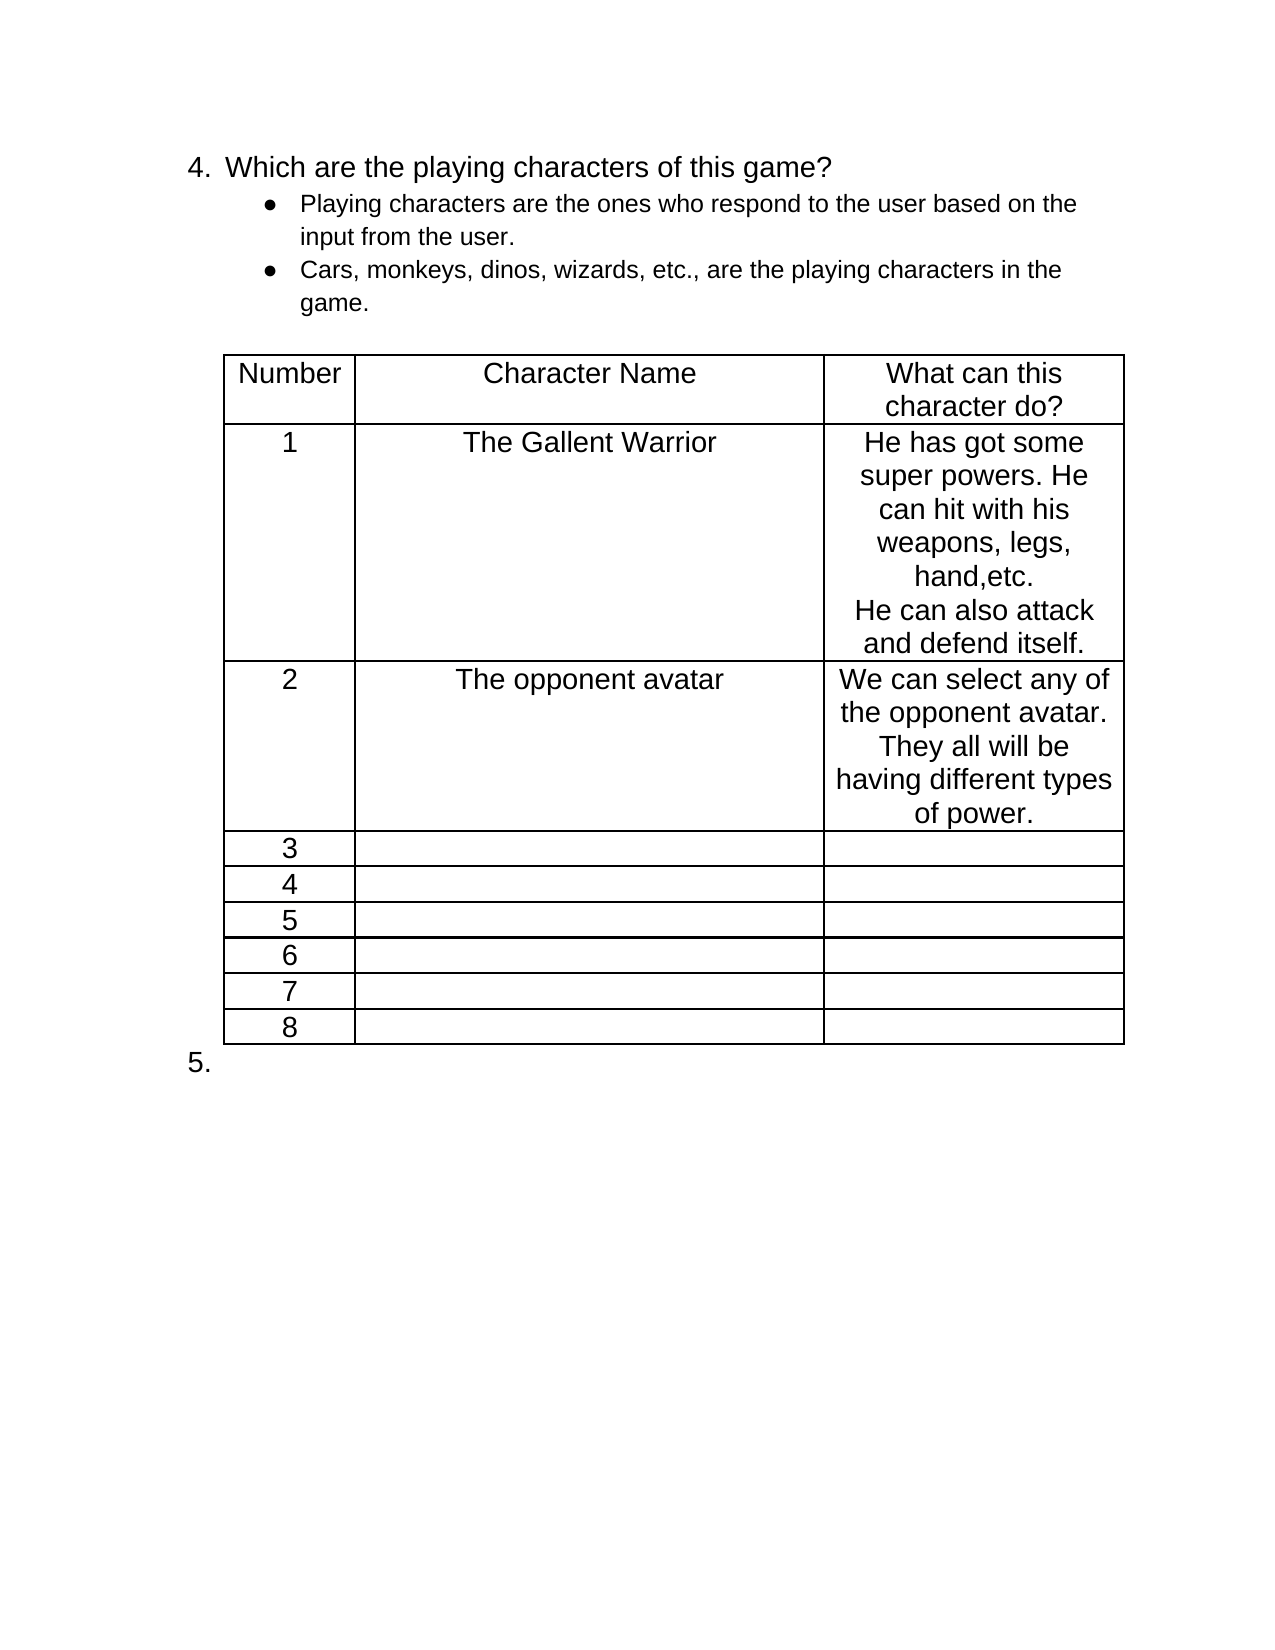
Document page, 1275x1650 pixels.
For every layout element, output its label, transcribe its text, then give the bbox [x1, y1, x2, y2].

table_cell [356, 832, 823, 865]
table_header Number [225, 356, 354, 423]
table_cell The opponent avatar [356, 662, 823, 829]
table_header Character Name [356, 356, 823, 423]
table_cell 7 [225, 974, 354, 1008]
table_header What can this character do? [825, 356, 1123, 423]
list Cars, monkeys, dinos, wizards, etc., are the playing characters in the game. [262, 254, 1125, 316]
table_cell [825, 974, 1123, 1008]
table_cell 1 [225, 425, 354, 660]
list Which are the playing characters of this game? [187, 150, 1125, 183]
table_cell 4 [225, 867, 354, 901]
table_cell [356, 1010, 823, 1043]
table_cell 2 [225, 662, 354, 829]
table_cell 5 [225, 903, 354, 936]
table_cell We can select any of the opponent avatar. They all will be having different types of power. [825, 662, 1123, 829]
table_cell The Gallent Warrior [356, 425, 823, 660]
table_cell [356, 903, 823, 936]
table_cell [825, 903, 1123, 936]
table_cell He has got some super powers. He can hit with his weapons, legs, hand,etc. He can also attack and defend itself. [825, 425, 1123, 660]
list Playing characters are the ones who respond to the user based on the input from the user. [262, 188, 1125, 250]
table_cell 3 [225, 832, 354, 865]
table_cell [825, 832, 1123, 865]
table_cell 8 [225, 1010, 354, 1043]
table_cell [825, 867, 1123, 901]
table_cell [356, 939, 823, 972]
table_cell [356, 974, 823, 1008]
table_cell [356, 867, 823, 901]
table_cell [825, 1010, 1123, 1043]
table_cell [825, 939, 1123, 972]
table_cell 6 [225, 939, 354, 972]
